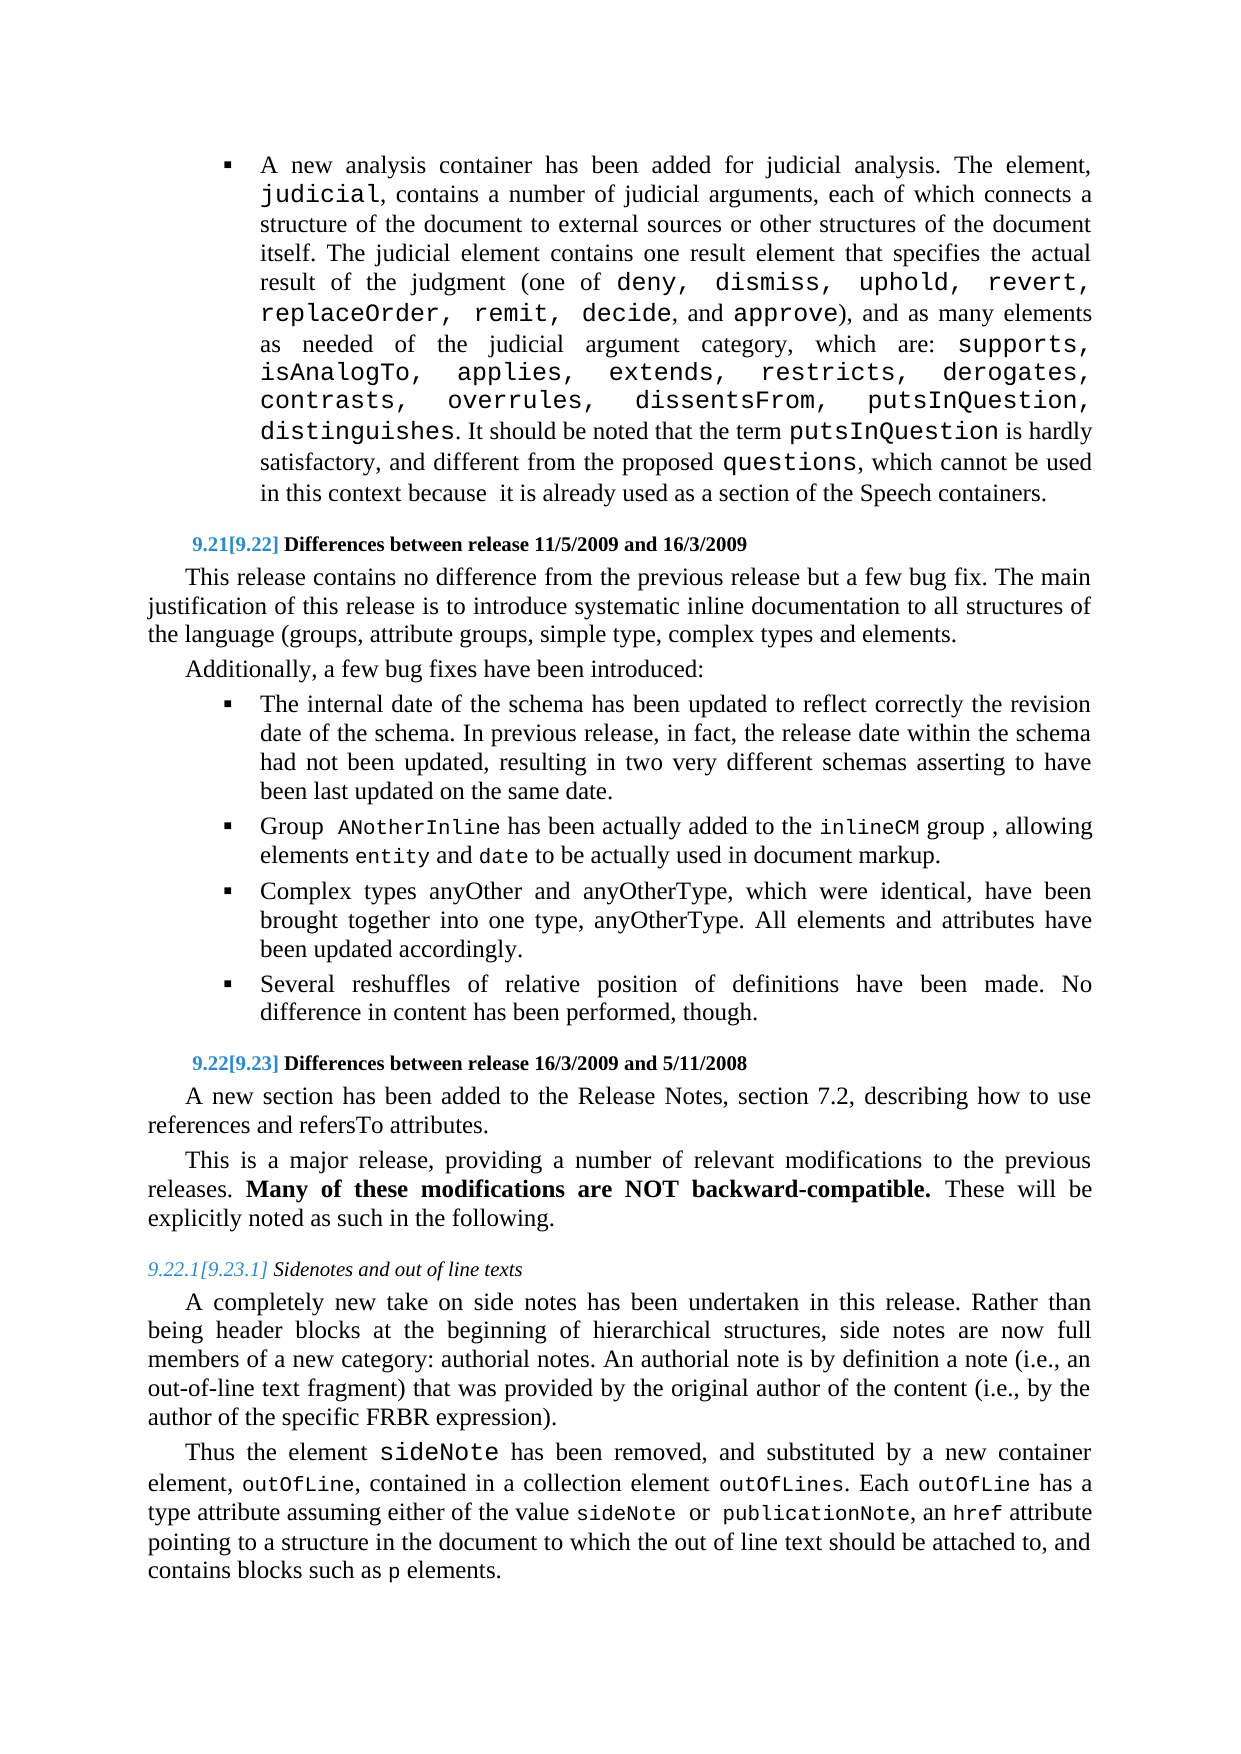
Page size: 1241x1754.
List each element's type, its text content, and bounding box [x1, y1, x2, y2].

subtitle Differences between release 11/5/2009 and 16/3/2009 [192, 532, 1092, 556]
text This is a major release, providing a number of relevant modifications to the previous releases. Many of these modifications are NOT backward-compatible. These will be explicitly noted as such in the following. [148, 1145, 1092, 1231]
list The internal date of the schema has been updated to reflect correctly the revision date of the schema. In previous release, in fact, the release date within the schema had not been updated, resulting in two very different schemas asserting to have been last updated on the same date. [222, 689, 1092, 804]
list A new analysis container has been added for judicial analysis. The element, judicial, contains a number of judicial arguments, each of which connects a structure of the document to external sources or other structures of the document itself. The judicial element contains one result element that specifies the actual result of the judgment (one of deny, dismiss, uphold, revert, replaceOrder, remit, decide, and approve), and as many elements as needed of the judicial argument category, which are: supports, isAnalogTo, applies, extends, restricts, derogates, contrasts, overrules, dissentsFrom, putsInQuestion, distinguishes. It should be noted that the term putsInQuestion is hardly satisfactory, and different from the proposed questions, which cannot be used in this context because it is already used as a section of the Speech containers. [222, 150, 1092, 507]
subtitle Differences between release 16/3/2009 and 5/11/2008 [192, 1051, 1092, 1075]
text A completely new take on side notes has been undertaken in this release. Rather than being header blocks at the beginning of hierarchical structures, side notes are now full members of a new category: authorial notes. An authorial note is by definition a note (i.e., an out-of-line text fragment) that was provided by the original author of the content (i.e., by the author of the specific FRBR expression). [148, 1287, 1092, 1431]
list Several reshuffles of relative position of definitions have been made. No difference in content has been performed, though. [222, 969, 1092, 1026]
text This release contains no difference from the previous release but a few bug fix. The main justification of this release is to introduce systematic inline documentation to all structures of the language (groups, attribute groups, simple type, complex types and elements. [148, 562, 1092, 648]
text A new section has been added to the Release Notes, section 7.2, describing how to use references and refersTo attributes. [148, 1081, 1092, 1139]
list Complex types anyOther and anyOtherType, which were identical, have been brought together into one type, anyOtherType. All elements and attributes have been updated accordingly. [222, 876, 1092, 962]
text Thus the element sideNote has been removed, and substituted by a new container element, outOfLine, contained in a collection element outOfLines. Each outOfLine has a type attribute assuming either of the value sideNote or publicationNote, an href attribute pointing to a structure in the document to which the out of line text should be attached to, and contains blocks such as p elements. [148, 1437, 1092, 1585]
list Group ANotherInline has been actually added to the inlineCM group , allowing elements entity and date to be actually used in document markup. [222, 811, 1092, 870]
text Additionally, a few bug fixes have been introduced: [148, 654, 1092, 683]
subtitle Sidenotes and out of line texts [148, 1256, 1092, 1281]
